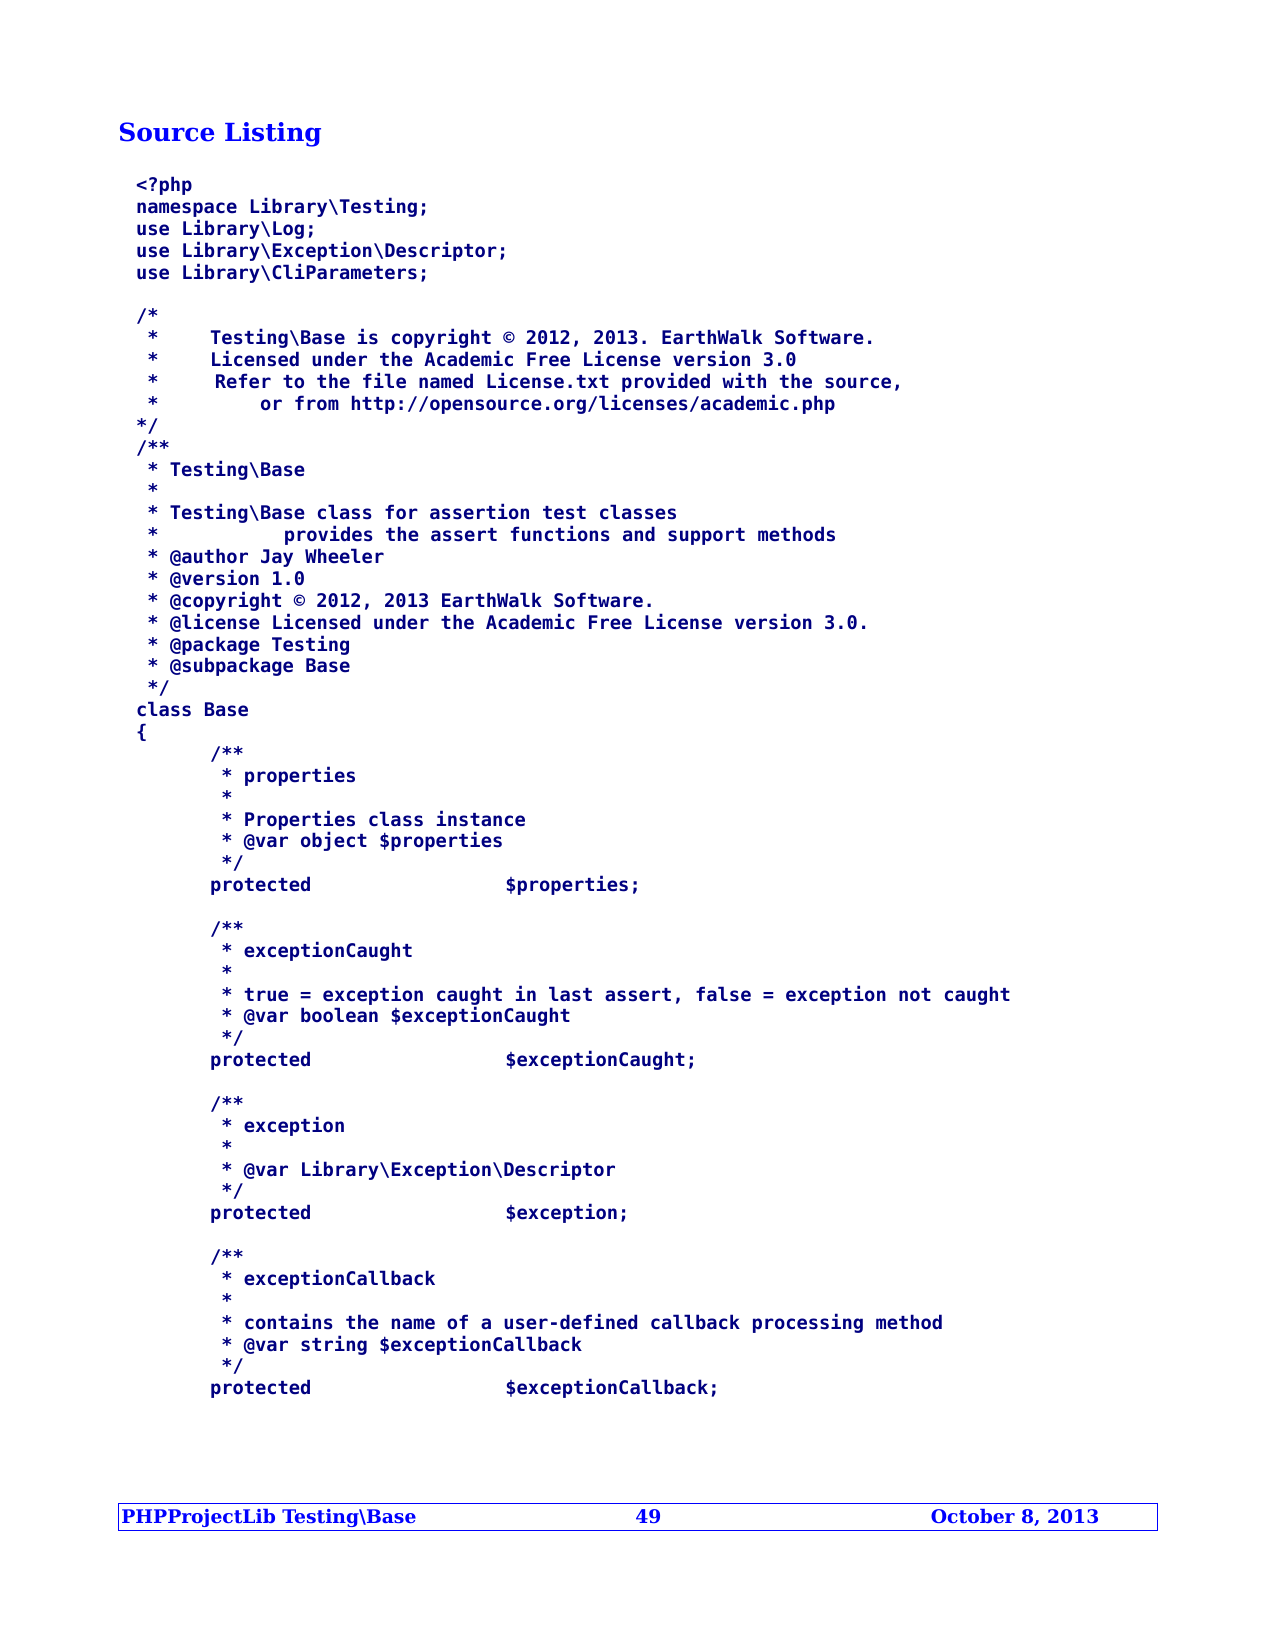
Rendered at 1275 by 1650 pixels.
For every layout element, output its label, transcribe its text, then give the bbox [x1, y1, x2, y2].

list * @var boolean $exceptionCaught [136, 1005, 1157, 1027]
list * exceptionCaught [136, 940, 1157, 962]
list */ [136, 415, 1157, 437]
list class Base [136, 699, 1157, 721]
list /** [136, 1246, 1157, 1268]
list * [136, 1290, 1157, 1312]
list * exception [136, 1115, 1157, 1137]
list * @var string $exceptionCallback [136, 1333, 1157, 1355]
list * provides the assert functions and support methods [136, 524, 1157, 546]
list * [136, 480, 1157, 502]
list use Library\Log; [136, 218, 1157, 240]
list * Testing\Base class for assertion test classes [136, 502, 1157, 524]
list */ [136, 1180, 1157, 1202]
list /* [136, 305, 1157, 327]
list * Testing\Base [136, 458, 1157, 480]
list /** [136, 918, 1157, 940]
list /** [136, 437, 1157, 458]
list use Library\CliParameters; [136, 262, 1157, 283]
list * [136, 787, 1157, 808]
list protected $exceptionCallback; [136, 1377, 1157, 1399]
list * Licensed under the Academic Free License version 3.0 [136, 349, 1157, 371]
list <?php [136, 174, 1157, 196]
list * contains the name of a user-defined callback processing method [136, 1312, 1157, 1333]
list protected $exceptionCaught; [136, 1049, 1157, 1071]
list * exceptionCallback [136, 1268, 1157, 1290]
list * Testing\Base is copyright © 2012, 2013. EarthWalk Software. [136, 327, 1157, 349]
list * properties [136, 765, 1157, 787]
list { [136, 721, 1157, 743]
list * Refer to the file named License.txt provided with the source, [136, 371, 1157, 393]
list * true = exception caught in last assert, false = exception not caught [136, 983, 1157, 1005]
list * @var object $properties [136, 830, 1157, 852]
list protected $properties; [136, 874, 1157, 896]
list * @copyright © 2012, 2013 EarthWalk Software. [136, 590, 1157, 612]
list * @package Testing [136, 633, 1157, 655]
list * @author Jay Wheeler [136, 546, 1157, 568]
list use Library\Exception\Descriptor; [136, 240, 1157, 262]
list */ [136, 852, 1157, 874]
list * or from http://opensource.org/licenses/academic.php [136, 393, 1157, 415]
list namespace Library\Testing; [136, 196, 1157, 218]
list * @license Licensed under the Academic Free License version 3.0. [136, 612, 1157, 633]
list * [136, 1137, 1157, 1158]
list */ [136, 677, 1157, 699]
list * [136, 962, 1157, 983]
list */ [136, 1027, 1157, 1049]
list */ [136, 1355, 1157, 1377]
list * @version 1.0 [136, 568, 1157, 590]
list /** [136, 743, 1157, 765]
list * Properties class instance [136, 808, 1157, 830]
title Source Listing [118, 118, 1157, 147]
list protected $exception; [136, 1202, 1157, 1224]
list * @var Library\Exception\Descriptor [136, 1158, 1157, 1180]
list /** [136, 1093, 1157, 1115]
list * @subpackage Base [136, 655, 1157, 677]
